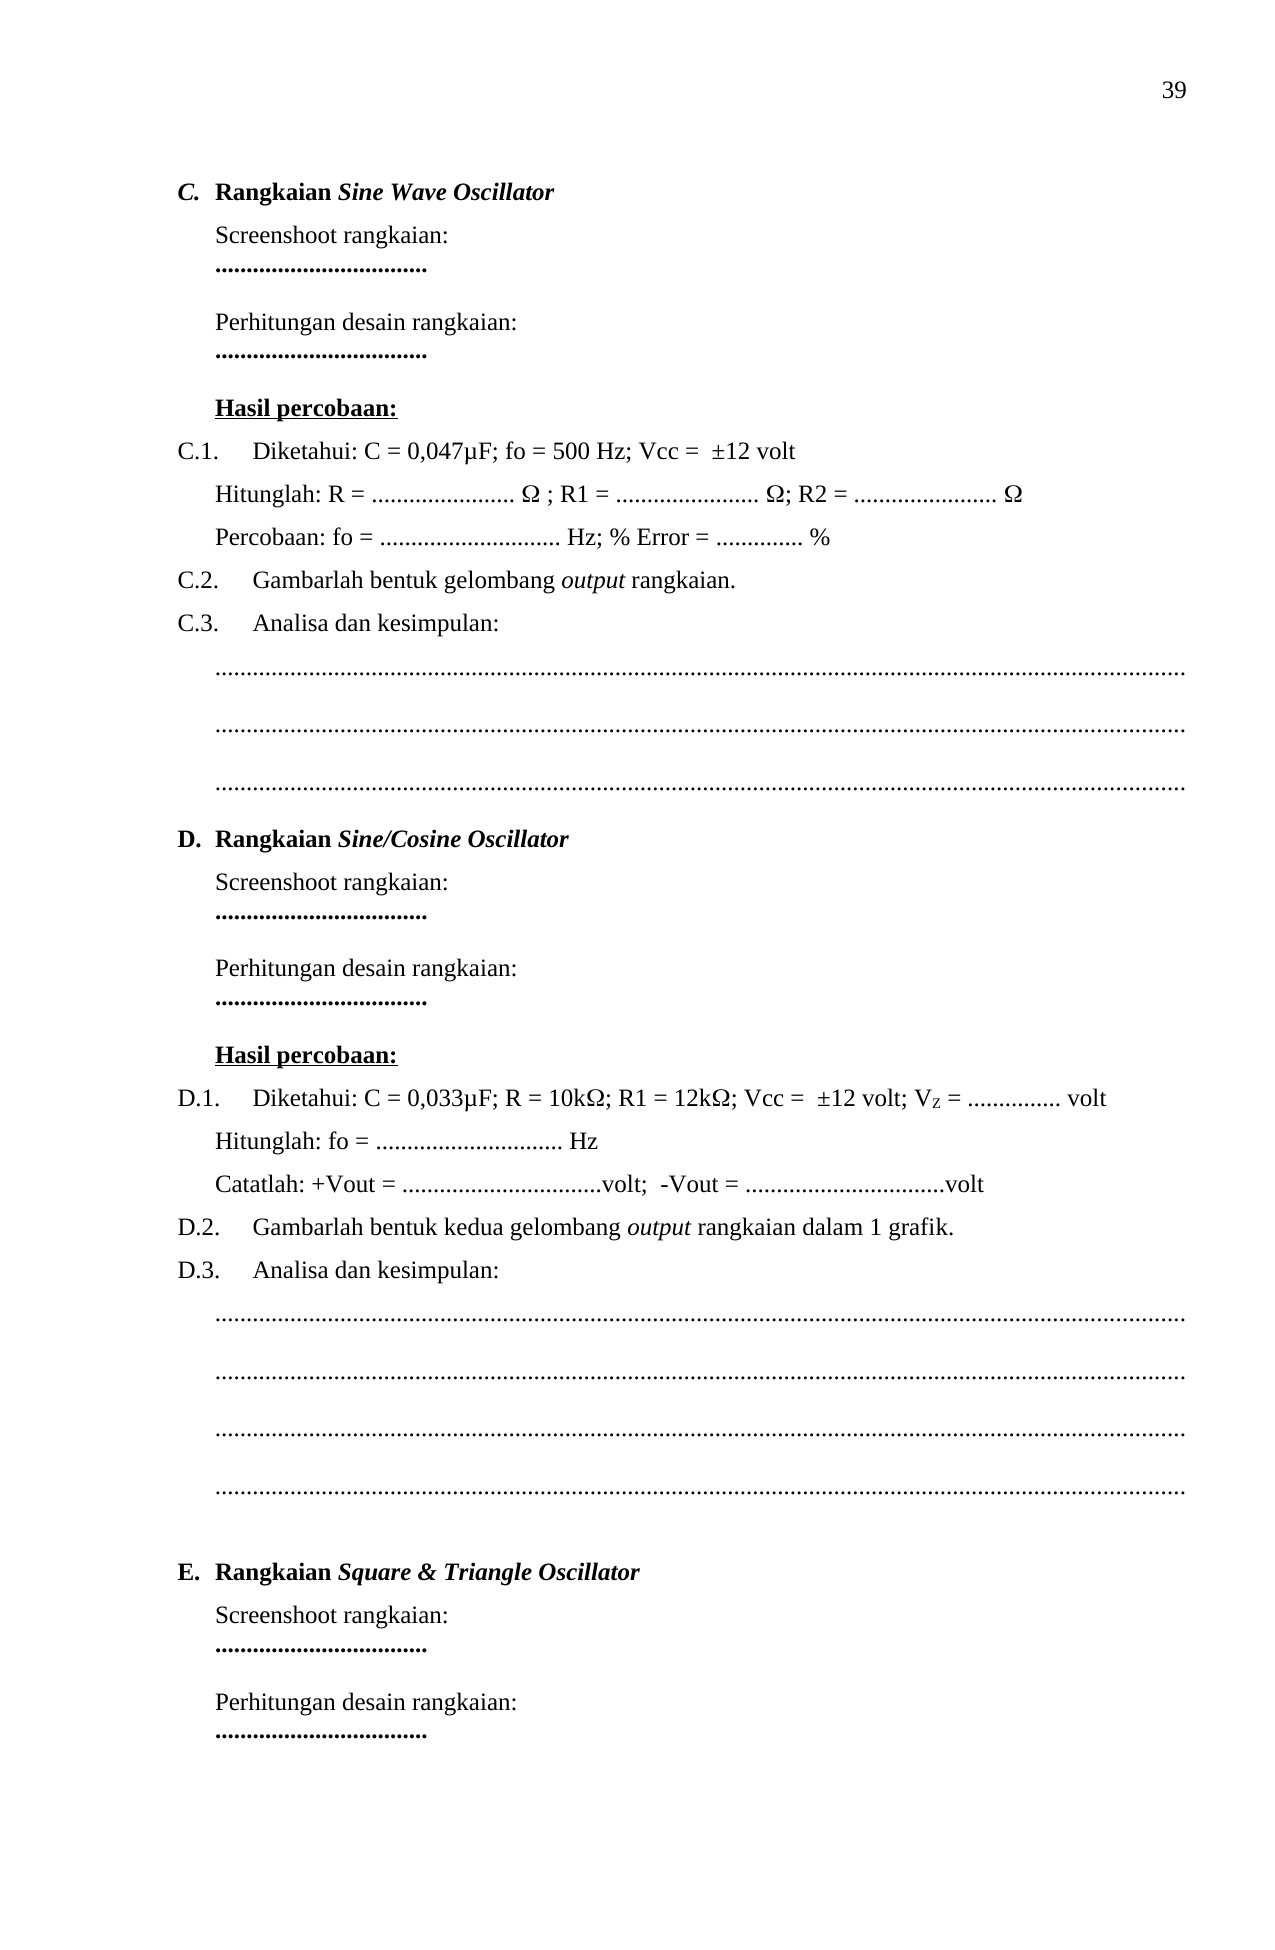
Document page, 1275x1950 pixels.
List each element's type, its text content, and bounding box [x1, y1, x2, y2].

text .................................. [215, 335, 1186, 364]
list Gambarlah bentuk kedua gelombang output rangkaian dalam 1 grafik. [177, 1212, 1186, 1241]
text Hitunglah: fo = .............................. Hz [215, 1126, 1186, 1155]
list Rangkaian Square & Triangle Oscillator [177, 1557, 1186, 1586]
list Analisa dan kesimpulan: [177, 1255, 1186, 1284]
text Catatlah: +Vout = ................................volt; -Vout = ................................volt [215, 1169, 1186, 1198]
text Hasil percobaan: [215, 1040, 1186, 1068]
text Screenshoot rangkaian: [215, 1600, 1186, 1629]
text .................................. [215, 982, 1186, 1011]
list Diketahui: C = 0,047µF; fo = 500 Hz; Vcc = ±12 volt [177, 436, 1186, 465]
text Perhitungan desain rangkaian: [215, 953, 1186, 982]
text Screenshoot rangkaian: [215, 220, 1186, 249]
text .................................. [215, 1629, 1186, 1658]
text Hitunglah: R = .......................  ; R1 = ....................... ; R2 = .......................  [215, 479, 1186, 508]
list Analisa dan kesimpulan: [177, 608, 1186, 637]
text .................................. [215, 249, 1186, 278]
text Perhitungan desain rangkaian: [215, 1687, 1186, 1715]
text Hasil percobaan: [215, 393, 1186, 422]
text Screenshoot rangkaian: [215, 867, 1186, 896]
list Rangkaian Sine/Cosine Oscillator [177, 824, 1186, 853]
text .................................. [215, 896, 1186, 925]
text Percobaan: fo = ............................. Hz; % Error = .............. % [215, 522, 1186, 551]
text .................................. [215, 1715, 1186, 1744]
text Perhitungan desain rangkaian: [215, 307, 1186, 335]
list Diketahui: C = 0,033µF; R = 10k; R1 = 12k; Vcc = ±12 volt; VZ = ............... volt [177, 1083, 1186, 1112]
list Rangkaian Sine Wave Oscillator [177, 177, 1186, 206]
list Gambarlah bentuk gelombang output rangkaian. [177, 565, 1186, 594]
